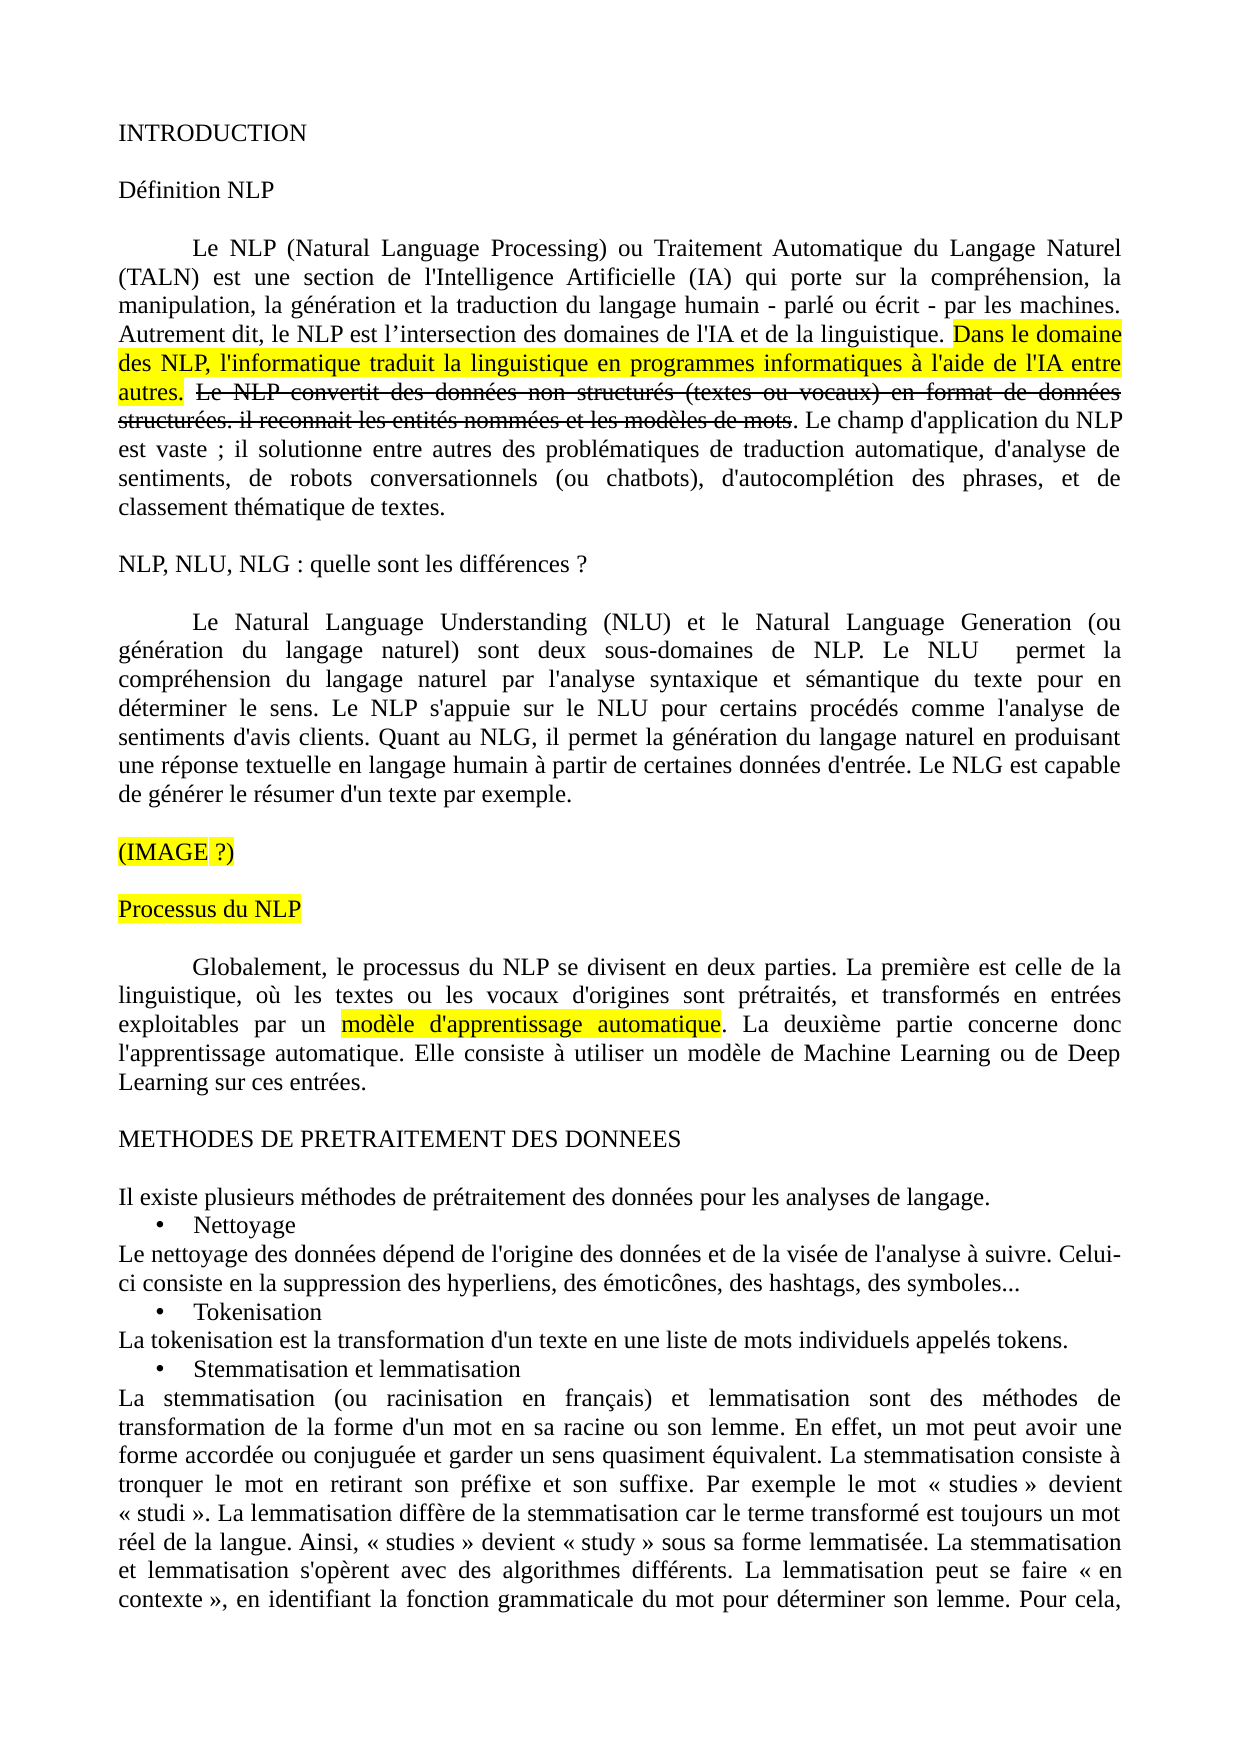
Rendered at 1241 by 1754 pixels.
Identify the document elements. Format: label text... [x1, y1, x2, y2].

list Nettoyage [156, 1211, 1122, 1239]
list Stemmatisation et lemmatisation [156, 1354, 1122, 1383]
text METHODES DE PRETRAITEMENT DES DONNEES [118, 1124, 1122, 1153]
text Processus du NLP [118, 894, 1122, 923]
text NLP, NLU, NLG : quelle sont les différences ? [118, 549, 1122, 578]
list Tokenisation [156, 1297, 1122, 1326]
text Définition NLP [118, 176, 1122, 204]
text INTRODUCTION [118, 118, 1122, 147]
text Le NLP (Natural Language Processing) ou Traitement Automatique du Langage Naturel (TALN) est une section de l'Intelligence Artificielle (IA) qui porte sur la compréhension, la manipulation, la génération et la traduction du langage humain - parlé ou écrit - par les machines. Autrement dit, le NLP est l’intersection des domaines de l'IA et de la linguistique. Dans le domaine des NLP, l'informatique traduit la linguistique en programmes informatiques à l'aide de l'IA entre autres. Le NLP convertit des données non structurés (textes ou vocaux) en format de données structurées. il reconnait les entités nommées et les modèles de mots. Le champ d'application du NLP est vaste ; il solutionne entre autres des problématiques de traduction automatique, d'analyse de sentiments, de robots conversationnels (ou chatbots), d'autocomplétion des phrases, et de classement thématique de textes. [118, 233, 1122, 521]
text Il existe plusieurs méthodes de prétraitement des données pour les analyses de langage. [118, 1182, 1122, 1211]
text La tokenisation est la transformation d'un texte en une liste de mots individuels appelés tokens. [118, 1326, 1122, 1354]
text Le Natural Language Understanding (NLU) et le Natural Language Generation (ou génération du langage naturel) sont deux sous-domaines de NLP. Le NLU permet la compréhension du langage naturel par l'analyse syntaxique et sémantique du texte pour en déterminer le sens. Le NLP s'appuie sur le NLU pour certains procédés comme l'analyse de sentiments d'avis clients. Quant au NLG, il permet la génération du langage naturel en produisant une réponse textuelle en langage humain à partir de certaines données d'entrée. Le NLG est capable de générer le résumer d'un texte par exemple. [118, 607, 1122, 808]
text Globalement, le processus du NLP se divisent en deux parties. La première est celle de la linguistique, où les textes ou les vocaux d'origines sont prétraités, et transformés en entrées exploitables par un modèle d'apprentissage automatique. La deuxième partie concerne donc l'apprentissage automatique. Elle consiste à utiliser un modèle de Machine Learning ou de Deep Learning sur ces entrées. [118, 952, 1122, 1096]
text Le nettoyage des données dépend de l'origine des données et de la visée de l'analyse à suivre. Celui-ci consiste en la suppression des hyperliens, des émoticônes, des hashtags, des symboles... [118, 1239, 1122, 1297]
text La stemmatisation (ou racinisation en français) et lemmatisation sont des méthodes de transformation de la forme d'un mot en sa racine ou son lemme. En effet, un mot peut avoir une forme accordée ou conjuguée et garder un sens quasiment équivalent. La stemmatisation consiste à tronquer le mot en retirant son préfixe et son suffixe. Par exemple le mot « studies » devient « studi ». La lemmatisation diffère de la stemmatisation car le terme transformé est toujours un mot réel de la langue. Ainsi, « studies » devient « study » sous sa forme lemmatisée. La stemmatisation et lemmatisation s'opèrent avec des algorithmes différents. La lemmatisation peut se faire « en contexte », en identifiant la fonction grammaticale du mot pour déterminer son lemme. Pour cela, [118, 1383, 1122, 1613]
text (IMAGE ?) [118, 837, 1122, 866]
